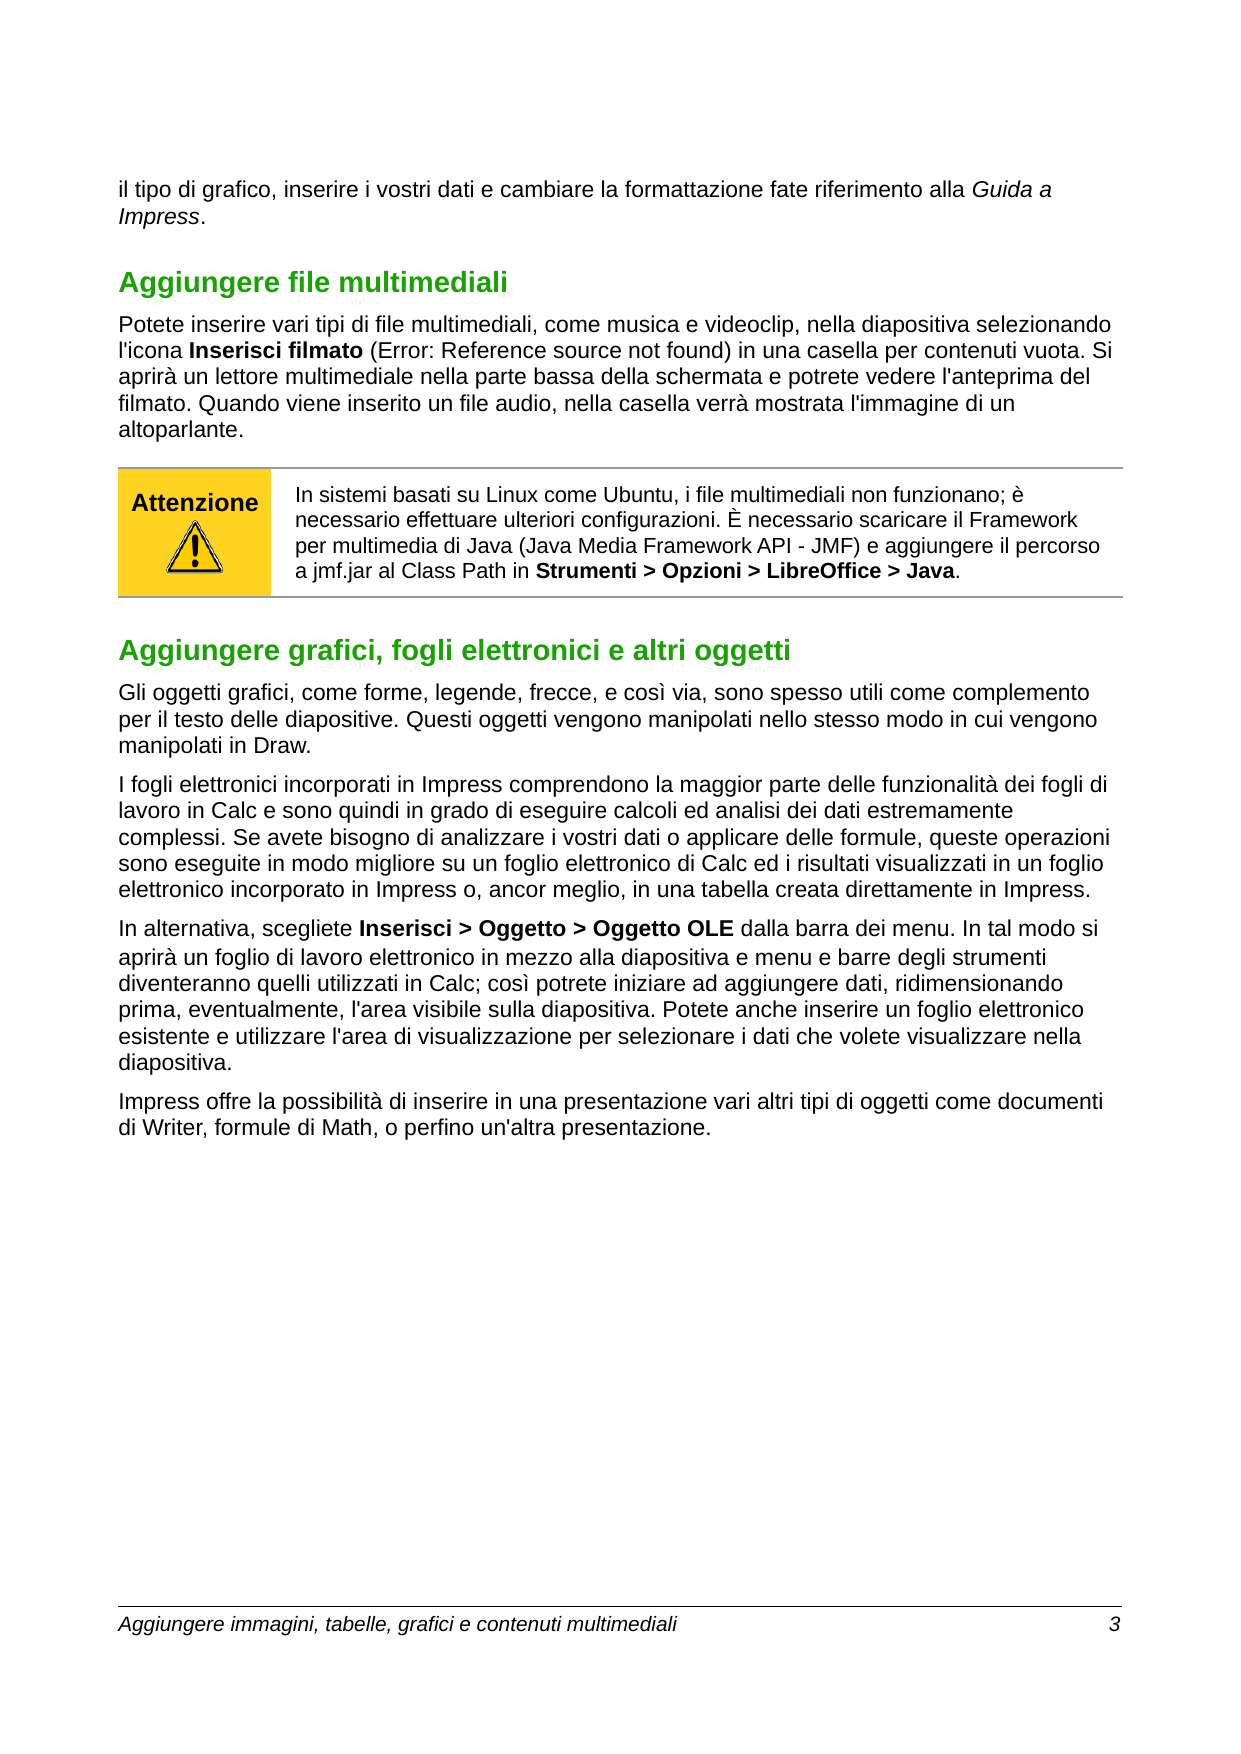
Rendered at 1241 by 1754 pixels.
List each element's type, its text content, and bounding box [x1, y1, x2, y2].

subtitle Aggiungere grafici, fogli elettronici e altri oggetti [118, 633, 1122, 667]
text Per inserire un grafico in una diapositiva potete utilizzare Inserisci > Grafico dalla barra dei menu principale, fare clic sull'icona Grafico nella barra degli strumenti Standard, oppure, dopo aver inserito una nuova diapositiva, fare clic sull'icona Inserisci grafico (Errore: sorgente del riferimento non trovata). Impress inserirà un grafico predefinito e aprirà la finestra di dialogo Grafico. Per modificare il tipo di grafico, inserire i vostri dati e cambiare la formattazione fate riferimento alla Guida a Impress. [118, 176, 1122, 229]
subtitle Aggiungere file multimediali [118, 264, 1122, 298]
picture [162, 517, 227, 577]
text I fogli elettronici incorporati in Impress comprendono la maggior parte delle funzionalità dei fogli di lavoro in Calc e sono quindi in grado di eseguire calcoli ed analisi dei dati estremamente complessi. Se avete bisogno di analizzare i vostri dati o applicare delle formule, queste operazioni sono eseguite in modo migliore su un foglio elettronico di Calc ed i risultati visualizzati in un foglio elettronico incorporato in Impress o, ancor meglio, in una tabella creata direttamente in Impress. [118, 771, 1122, 903]
text Potete inserire vari tipi di file multimediali, come musica e videoclip, nella diapositiva selezionando l'icona Inserisci filmato (Errore: sorgente del riferimento non trovata) in una casella per contenuti vuota. Si aprirà un lettore multimediale nella parte bassa della schermata e potrete vedere l'anteprima del filmato. Quando viene inserito un file audio, nella casella verrà mostrata l'immagine di un altoparlante. [118, 311, 1122, 442]
table_header In sistemi basati su Linux come Ubuntu, i file multimediali non funzionano; è necessario effettuare ulteriori configurazioni. È necessario scaricare il Framework per multimedia di Java (Java Media Framework API - JMF) e aggiungere il percorso a jmf.jar al Class Path in Strumenti > Opzioni > LibreOffice > Java. [271, 469, 1123, 596]
table_header Attenzione [118, 469, 271, 596]
text Gli oggetti grafici, come forme, legende, frecce, e così via, sono spesso utili come complemento per il testo delle diapositive. Questi oggetti vengono manipolati nello stesso modo in cui vengono manipolati in Draw. [118, 679, 1122, 758]
text In alternativa, scegliete Inserisci > Oggetto > Oggetto OLE dalla barra dei menu. In tal modo si aprirà un foglio di lavoro elettronico in mezzo alla diapositiva e menu e barre degli strumenti diventeranno quelli utilizzati in Calc; così potrete iniziare ad aggiungere dati, ridimensionando prima, eventualmente, l'area visibile sulla diapositiva. Potete anche inserire un foglio elettronico esistente e utilizzare l'area di visualizzazione per selezionare i dati che volete visualizzare nella diapositiva. [118, 915, 1122, 1075]
text Impress offre la possibilità di inserire in una presentazione vari altri tipi di oggetti come documenti di Writer, formule di Math, o perfino un'altra presentazione. [118, 1088, 1122, 1141]
